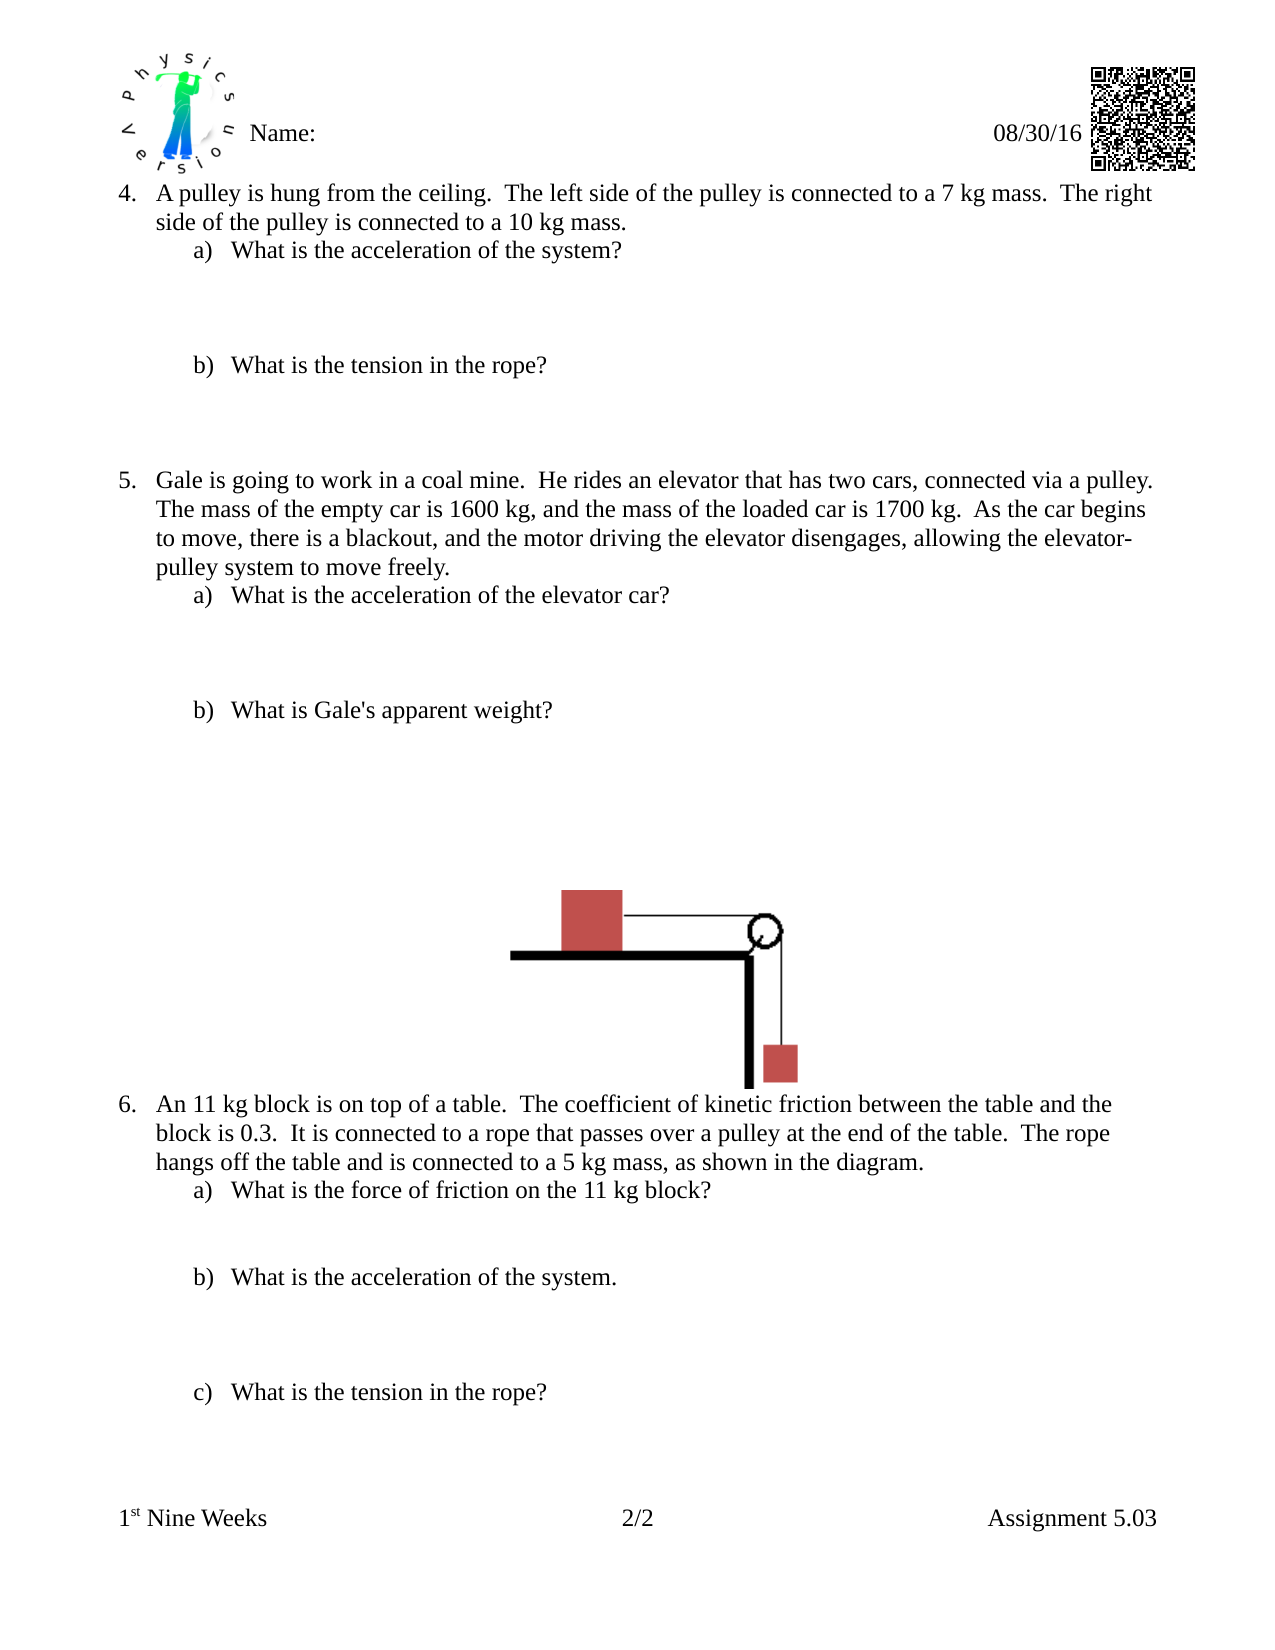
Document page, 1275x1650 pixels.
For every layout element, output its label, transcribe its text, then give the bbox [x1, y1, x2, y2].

list An 11 kg block is on top of a table. The coefficient of kinetic friction between the table and the block is 0.3. It is connected to a rope that passes over a pulley at the end of the table. The rope hangs off the table and is connected to a 5 kg mass, as shown in the diagram. [118, 868, 1157, 1175]
list What is the acceleration of the system? [193, 236, 1157, 264]
list What is the force of friction on the 11 kg block? [193, 1175, 1157, 1204]
picture [121, 53, 235, 174]
list What is the acceleration of the elevator car? [193, 581, 1157, 609]
picture [1082, 58, 1203, 179]
picture [510, 890, 798, 1089]
list What is the tension in the rope? [193, 1377, 1157, 1405]
list Gale is going to work in a coal mine. He rides an elevator that has two cars, connected via a pulley. The mass of the empty car is 1600 kg, and the mass of the loaded car is 1700 kg. As the car begins to move, there is a blackout, and the motor driving the elevator disengages, allowing the elevator-pulley system to move freely. [118, 466, 1157, 581]
list A pulley is hung from the ceiling. The left side of the pulley is connected to a 7 kg mass. The right side of the pulley is connected to a 10 kg mass. [118, 176, 1157, 236]
list What is the tension in the rope? [193, 351, 1157, 379]
list What is the acceleration of the system. [193, 1262, 1157, 1290]
list What is Gale's apparent weight? [193, 696, 1157, 724]
